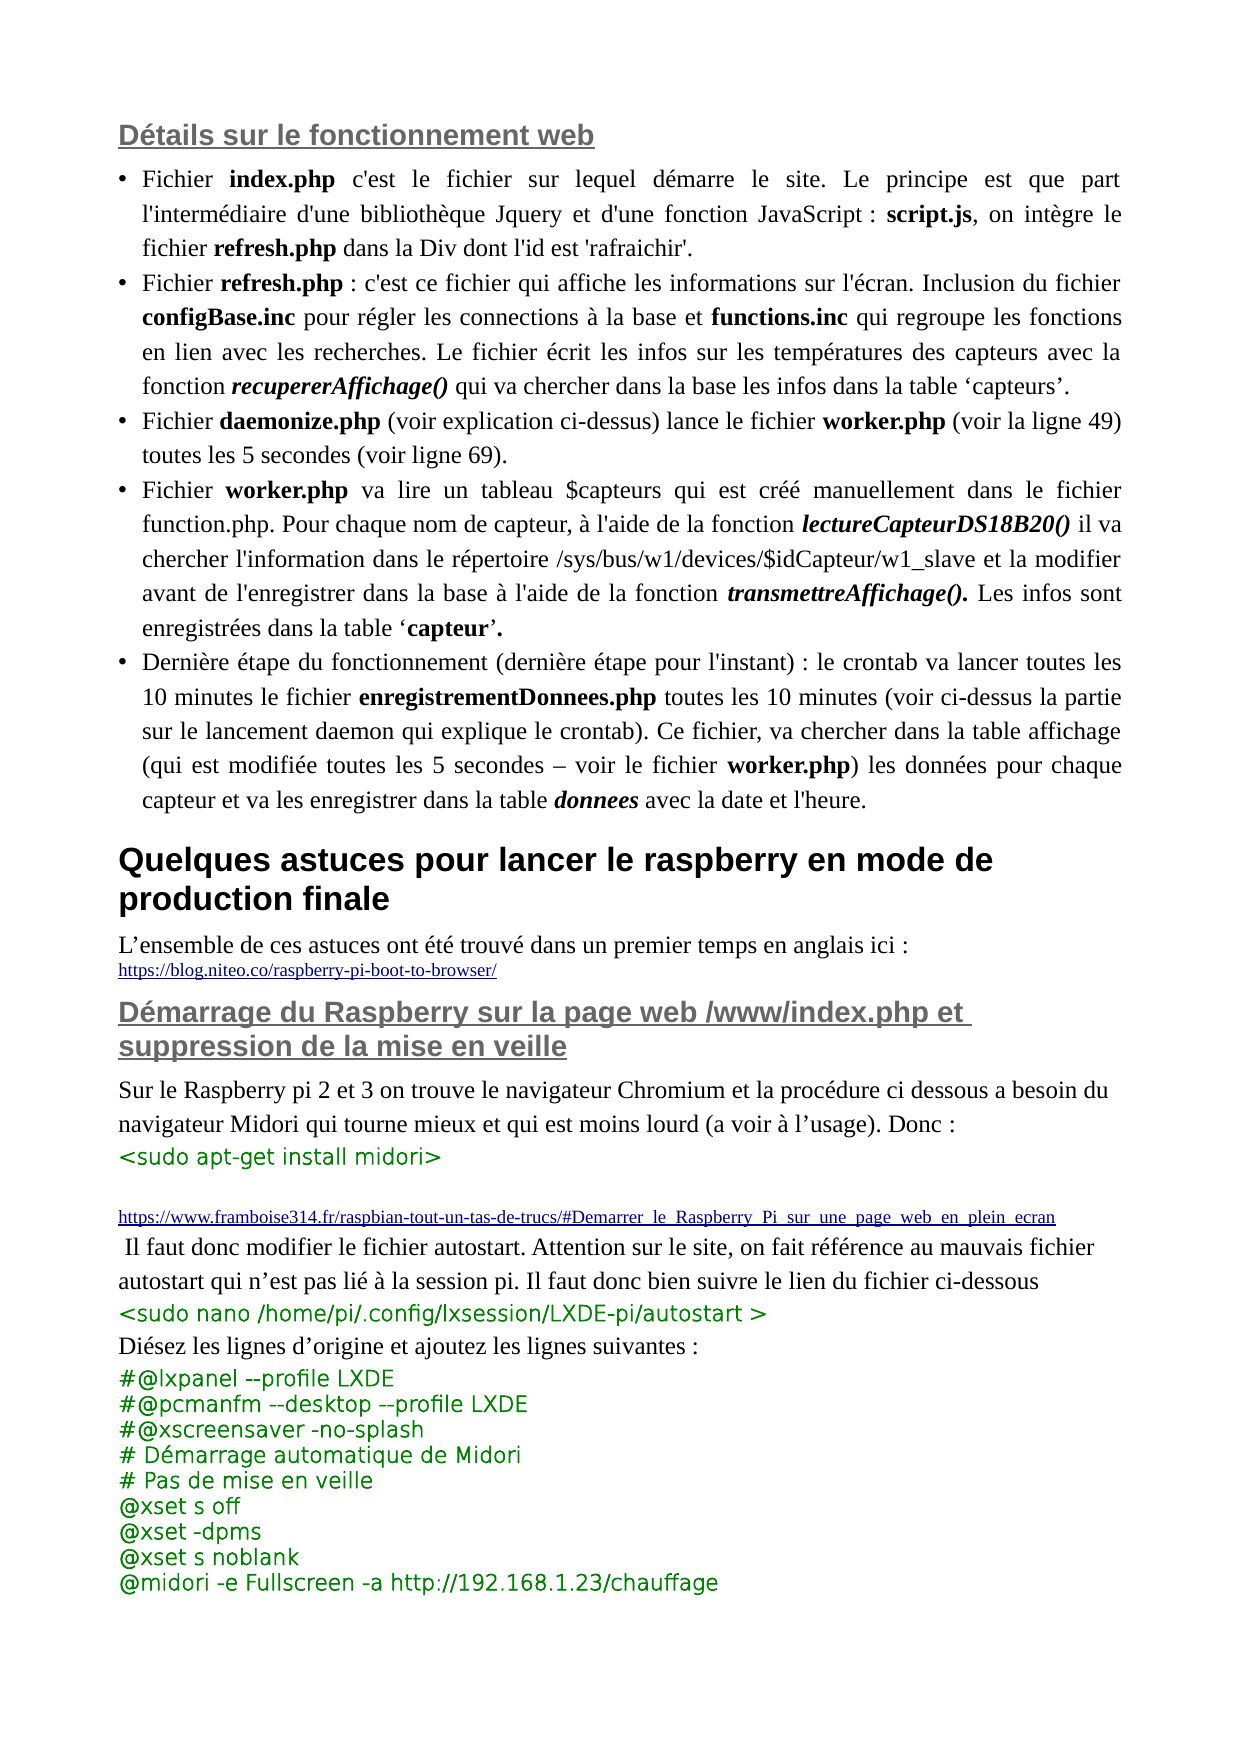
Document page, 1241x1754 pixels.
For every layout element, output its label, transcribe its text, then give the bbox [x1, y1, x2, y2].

subtitle Démarrage du Raspberry sur la page web /www/index.php et suppression de la mise en veille [118, 995, 1122, 1062]
text #@lxpanel --profile LXDE [118, 1366, 1122, 1391]
text <sudo apt-get install midori> [118, 1144, 1122, 1169]
list Fichier daemonize.php (voir explication ci-dessus) lance le fichier worker.php (voir la ligne 49) toutes les 5 secondes (voir ligne 69). [118, 406, 1122, 469]
text Sur le Raspberry pi 2 et 3 on trouve le navigateur Chromium et la procédure ci dessous a besoin du navigateur Midori qui tourne mieux et qui est moins lourd (a voir à l’usage). Donc : [118, 1075, 1122, 1138]
subtitle Quelques astuces pour lancer le raspberry en mode de production finale [118, 840, 1122, 918]
text # Pas de mise en veille [118, 1468, 1122, 1493]
text https://blog.niteo.co/raspberry-pi-boot-to-browser/ [118, 959, 1122, 980]
list Fichier worker.php va lire un tableau $capteurs qui est créé manuellement dans le fichier function.php. Pour chaque nom de capteur, à l'aide de la fonction lectureCapteurDS18B20() il va chercher l'information dans le répertoire /sys/bus/w1/devices/$idCapteur/w1_slave et la modifier avant de l'enregistrer dans la base à l'aide de la fonction transmettreAffichage(). Les infos sont enregistrées dans la table ‘capteur’. [118, 475, 1122, 641]
text https://www.framboise314.fr/raspbian-tout-un-tas-de-trucs/#Demarrer_le_Raspberry_Pi_sur_une_page_web_en_plein_ecran [118, 1206, 1122, 1227]
text #@xscreensaver -no-splash [118, 1417, 1122, 1442]
list Fichier index.php c'est le fichier sur lequel démarre le site. Le principe est que part l'intermédiaire d'une bibliothèque Jquery et d'une fonction JavaScript : script.js, on intègre le fichier refresh.php dans la Div dont l'id est 'rafraichir'. [118, 164, 1122, 262]
text @midori -e Fullscreen -a http://192.168.1.23/chauffage [118, 1570, 1122, 1595]
text L’ensemble de ces astuces ont été trouvé dans un premier temps en anglais ici : [118, 930, 1122, 959]
list Dernière étape du fonctionnement (dernière étape pour l'instant) : le crontab va lancer toutes les 10 minutes le fichier enregistrementDonnees.php toutes les 10 minutes (voir ci-dessus la partie sur le lancement daemon qui explique le crontab). Ce fichier, va chercher dans la table affichage (qui est modifiée toutes les 5 secondes – voir le fichier worker.php) les données pour chaque capteur et va les enregistrer dans la table donnees avec la date et l'heure. [118, 647, 1122, 814]
text # Démarrage automatique de Midori [118, 1442, 1122, 1468]
subtitle Détails sur le fonctionnement web [118, 118, 1122, 152]
text Il faut donc modifier le fichier autostart. Attention sur le site, on fait référence au mauvais fichier autostart qui n’est pas lié à la session pi. Il faut donc bien suivre le lien du fichier ci-dessous [118, 1232, 1122, 1295]
text <sudo nano /home/pi/.config/lxsession/LXDE-pi/autostart > [118, 1301, 1122, 1326]
text #@pcmanfm --desktop --profile LXDE [118, 1391, 1122, 1417]
text @xset s noblank [118, 1544, 1122, 1570]
text @xset -dpms [118, 1519, 1122, 1544]
list Fichier refresh.php : c'est ce fichier qui affiche les informations sur l'écran. Inclusion du fichier configBase.inc pour régler les connections à la base et functions.inc qui regroupe les fonctions en lien avec les recherches. Le fichier écrit les infos sur les températures des capteurs avec la fonction recupererAffichage() qui va chercher dans la base les infos dans la table ‘capteurs’. [118, 268, 1122, 400]
text @xset s off [118, 1493, 1122, 1519]
text Diésez les lignes d’origine et ajoutez les lignes suivantes : [118, 1331, 1122, 1360]
